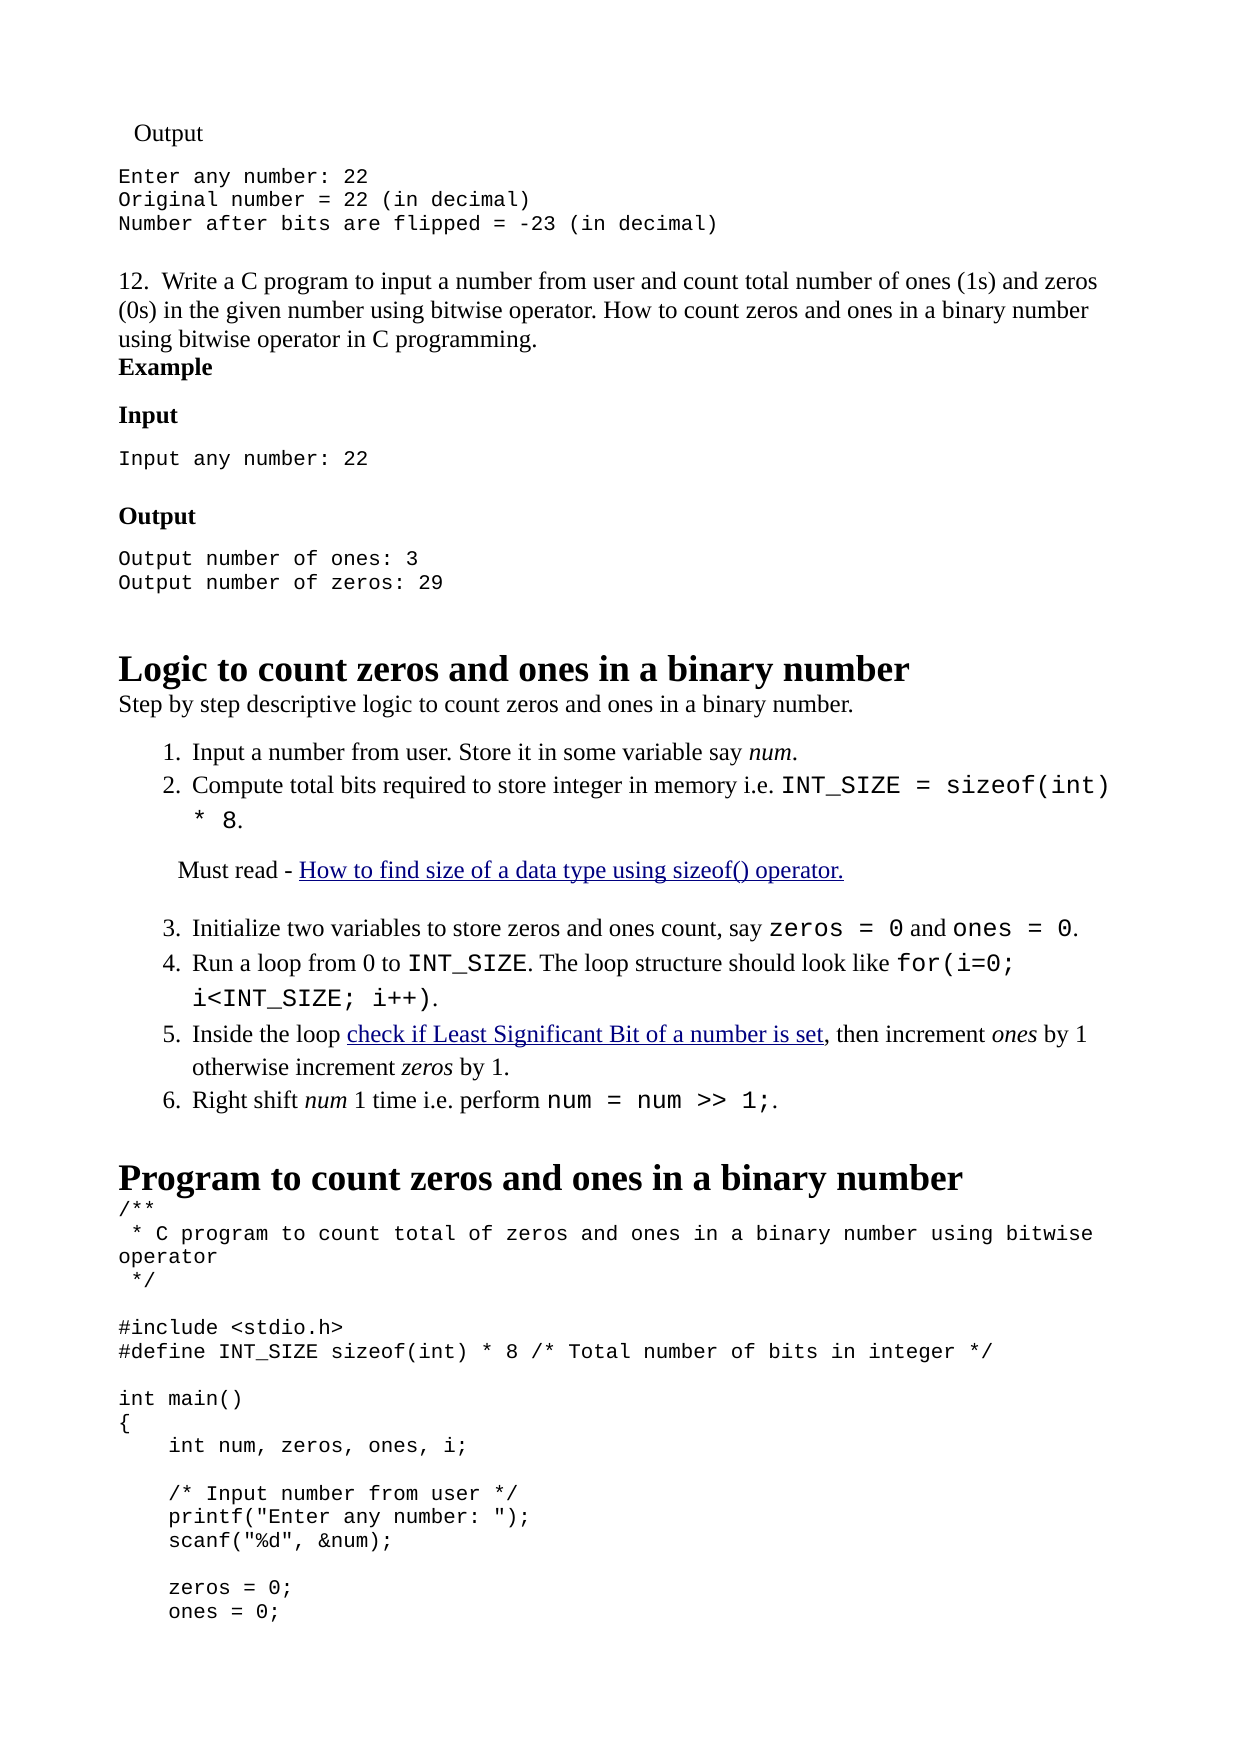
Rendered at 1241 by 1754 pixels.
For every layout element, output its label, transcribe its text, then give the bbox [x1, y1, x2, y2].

list Right shift num 1 time i.e. perform num = num >> 1;. [162, 1085, 1122, 1116]
list Compute total bits required to store integer in memory i.e. INT_SIZE = sizeof(int) * 8. [162, 770, 1122, 836]
text /** [118, 1199, 1122, 1223]
text int main() [118, 1388, 1122, 1412]
text Number after bits are flipped = -23 (in decimal) [118, 213, 1122, 237]
text Output [118, 501, 1122, 529]
list Inside the loop check if Least Significant Bit of a number is set, then increment ones by 1 otherwise increment zeros by 1. [162, 1019, 1122, 1081]
list Input a number from user. Store it in some variable say num. [162, 737, 1122, 765]
text Must read - How to find size of a data type using sizeof() operator. [177, 855, 1063, 883]
text #include <stdio.h> [118, 1317, 1122, 1341]
text * C program to count total of zeros and ones in a binary number using bitwise operator [118, 1223, 1122, 1270]
subtitle Program to count zeros and ones in a binary number [118, 1156, 1122, 1199]
text int num, zeros, ones, i; [118, 1435, 1122, 1459]
text Input [118, 400, 1122, 429]
text 12. Write a C program to input a number from user and count total number of ones (1s) and zeros (0s) in the given number using bitwise operator. How to count zeros and ones in a binary number using bitwise operator in C programming. [118, 266, 1122, 352]
list Initialize two variables to store zeros and ones count, say zeros = 0 and ones = 0. [162, 913, 1122, 944]
text Input any number: 22 [118, 448, 1122, 471]
text Enter any number: 22 [118, 166, 1122, 189]
text */ [118, 1270, 1122, 1293]
subtitle Logic to count zeros and ones in a binary number [118, 646, 1122, 689]
text Step by step descriptive logic to count zeros and ones in a binary number. [118, 689, 1122, 718]
text Output [134, 118, 1114, 147]
text scanf("%d", &num); [118, 1530, 1122, 1554]
list Run a loop from 0 to INT_SIZE. The loop structure should look like for(i=0; i<INT_SIZE; i++). [162, 948, 1122, 1014]
text printf("Enter any number: "); [118, 1506, 1122, 1530]
text Example [118, 352, 1122, 381]
text Output number of zeros: 29 [118, 572, 1122, 596]
text Output number of ones: 3 [118, 548, 1122, 572]
text /* Input number from user */ [118, 1483, 1122, 1506]
text zeros = 0; [118, 1577, 1122, 1601]
text ones = 0; [118, 1601, 1122, 1624]
text #define INT_SIZE sizeof(int) * 8 /* Total number of bits in integer */ [118, 1341, 1122, 1364]
text { [118, 1412, 1122, 1435]
text Original number = 22 (in decimal) [118, 189, 1122, 213]
